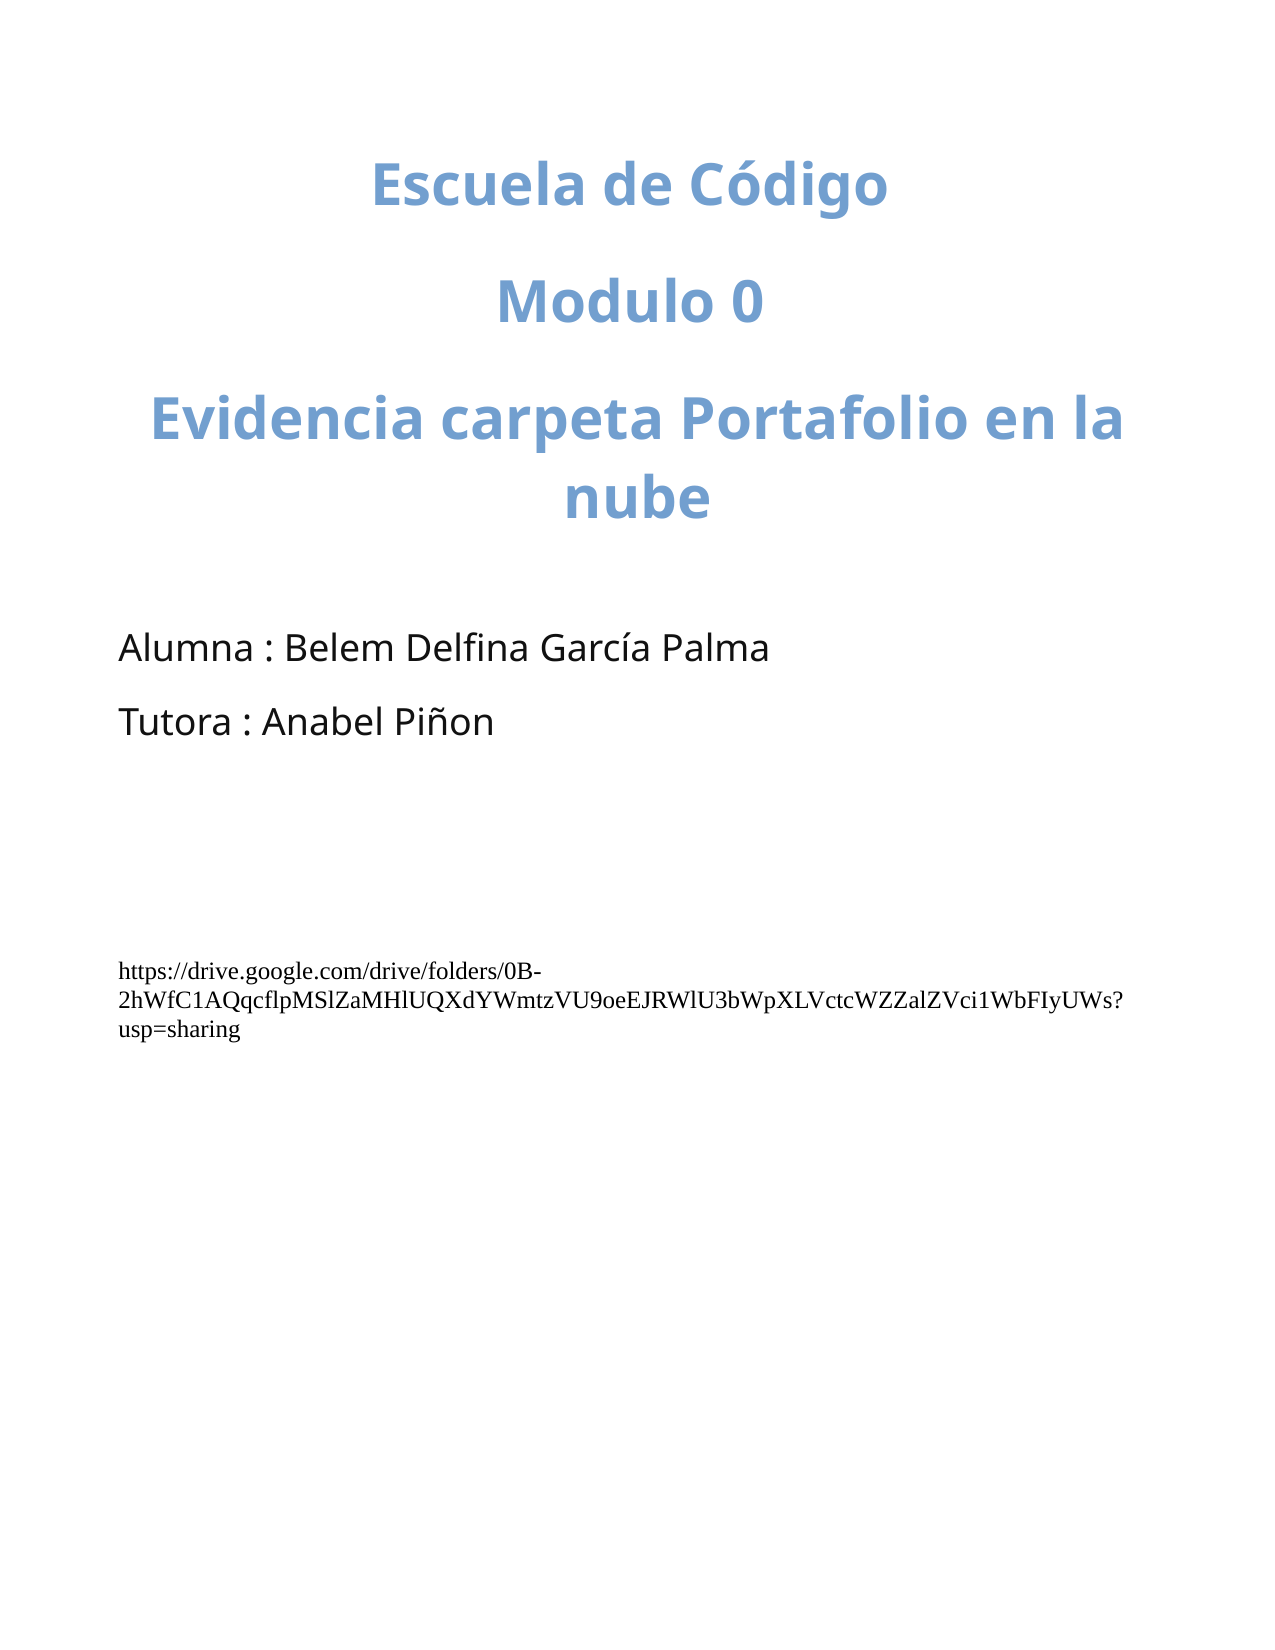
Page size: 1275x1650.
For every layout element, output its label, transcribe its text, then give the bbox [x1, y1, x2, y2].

title Evidencia carpeta Portafolio en la nube [118, 377, 1157, 536]
title Modulo 0 [118, 260, 1157, 339]
text Tutora : Anabel Piñon [118, 695, 1157, 746]
text https://drive.google.com/drive/folders/0B-2hWfC1AQqcflpMSlZaMHlUQXdYWmtzVU9oeEJRWlU3bWpXLVctcWZZalZVci1WbFIyUWs?usp=sharing [118, 956, 1157, 1043]
title Escuela de Código [118, 143, 1157, 223]
text Alumna : Belem Delfina García Palma [118, 622, 1157, 673]
